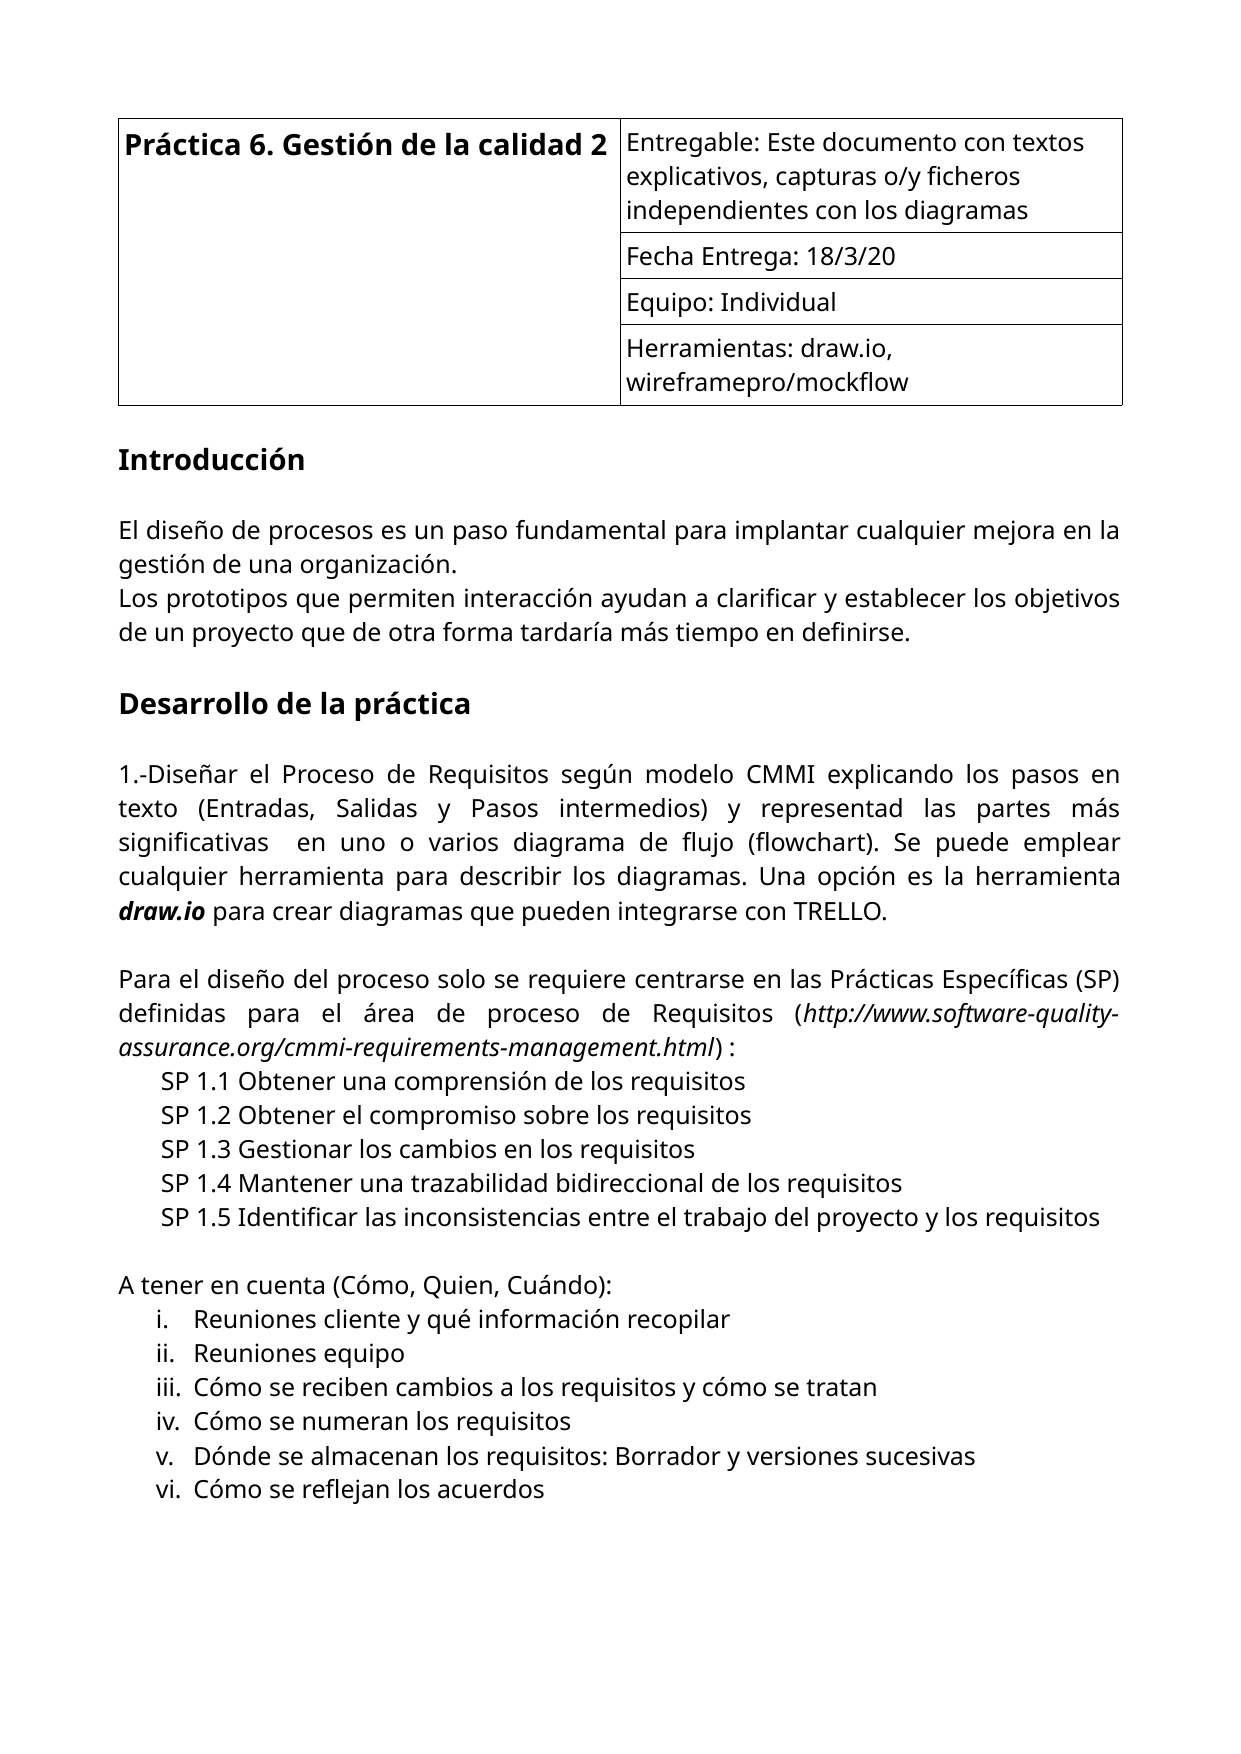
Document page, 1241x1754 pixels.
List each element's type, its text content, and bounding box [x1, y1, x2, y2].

list Reuniones cliente y qué información recopilar [156, 1302, 1122, 1336]
text Introducción [118, 439, 1122, 479]
text SP 1.1 Obtener una comprensión de los requisitos [161, 1063, 1122, 1097]
text Los prototipos que permiten interacción ayudan a clarificar y establecer los objetivos de un proyecto que de otra forma tardaría más tiempo en definirse. [118, 581, 1122, 649]
list Dónde se almacenan los requisitos: Borrador y versiones sucesivas [156, 1438, 1122, 1472]
text SP 1.5 Identificar las inconsistencias entre el trabajo del proyecto y los requisitos [161, 1200, 1122, 1234]
text A tener en cuenta (Cómo, Quien, Cuándo): [118, 1268, 1122, 1302]
text SP 1.2 Obtener el compromiso sobre los requisitos [161, 1097, 1122, 1132]
list Cómo se numeran los requisitos [156, 1404, 1122, 1438]
text El diseño de procesos es un paso fundamental para implantar cualquier mejora en la gestión de una organización. [118, 513, 1122, 581]
table_header Entregable: Este documento con textos explicativos, capturas o/y ficheros independientes con los diagramas [621, 119, 1122, 232]
list Cómo se reflejan los acuerdos [156, 1472, 1122, 1506]
table_cell Herramientas: draw.io, wireframepro/mockflow [621, 325, 1122, 404]
text Desarrollo de la práctica [118, 683, 1122, 723]
text SP 1.3 Gestionar los cambios en los requisitos [161, 1132, 1122, 1166]
text SP 1.4 Mantener una trazabilidad bidireccional de los requisitos [161, 1166, 1122, 1200]
table_cell Equipo: Individual [621, 279, 1122, 324]
list Reuniones equipo [156, 1336, 1122, 1370]
list Cómo se reciben cambios a los requisitos y cómo se tratan [156, 1370, 1122, 1404]
text 1.-Diseñar el Proceso de Requisitos según modelo CMMI explicando los pasos en texto (Entradas, Salidas y Pasos intermedios) y representad las partes más significativas en uno o varios diagrama de flujo (flowchart). Se puede emplear cualquier herramienta para describir los diagramas. Una opción es la herramienta draw.io para crear diagramas que pueden integrarse con TRELLO. [118, 757, 1122, 927]
table_header Práctica 6. Gestión de la calidad 2 [119, 119, 620, 404]
text Para el diseño del proceso solo se requiere centrarse en las Prácticas Específicas (SP) definidas para el área de proceso de Requisitos (http://www.software-quality-assurance.org/cmmi-requirements-management.html) : [118, 961, 1122, 1063]
table_cell Fecha Entrega: 18/3/20 [621, 233, 1122, 278]
